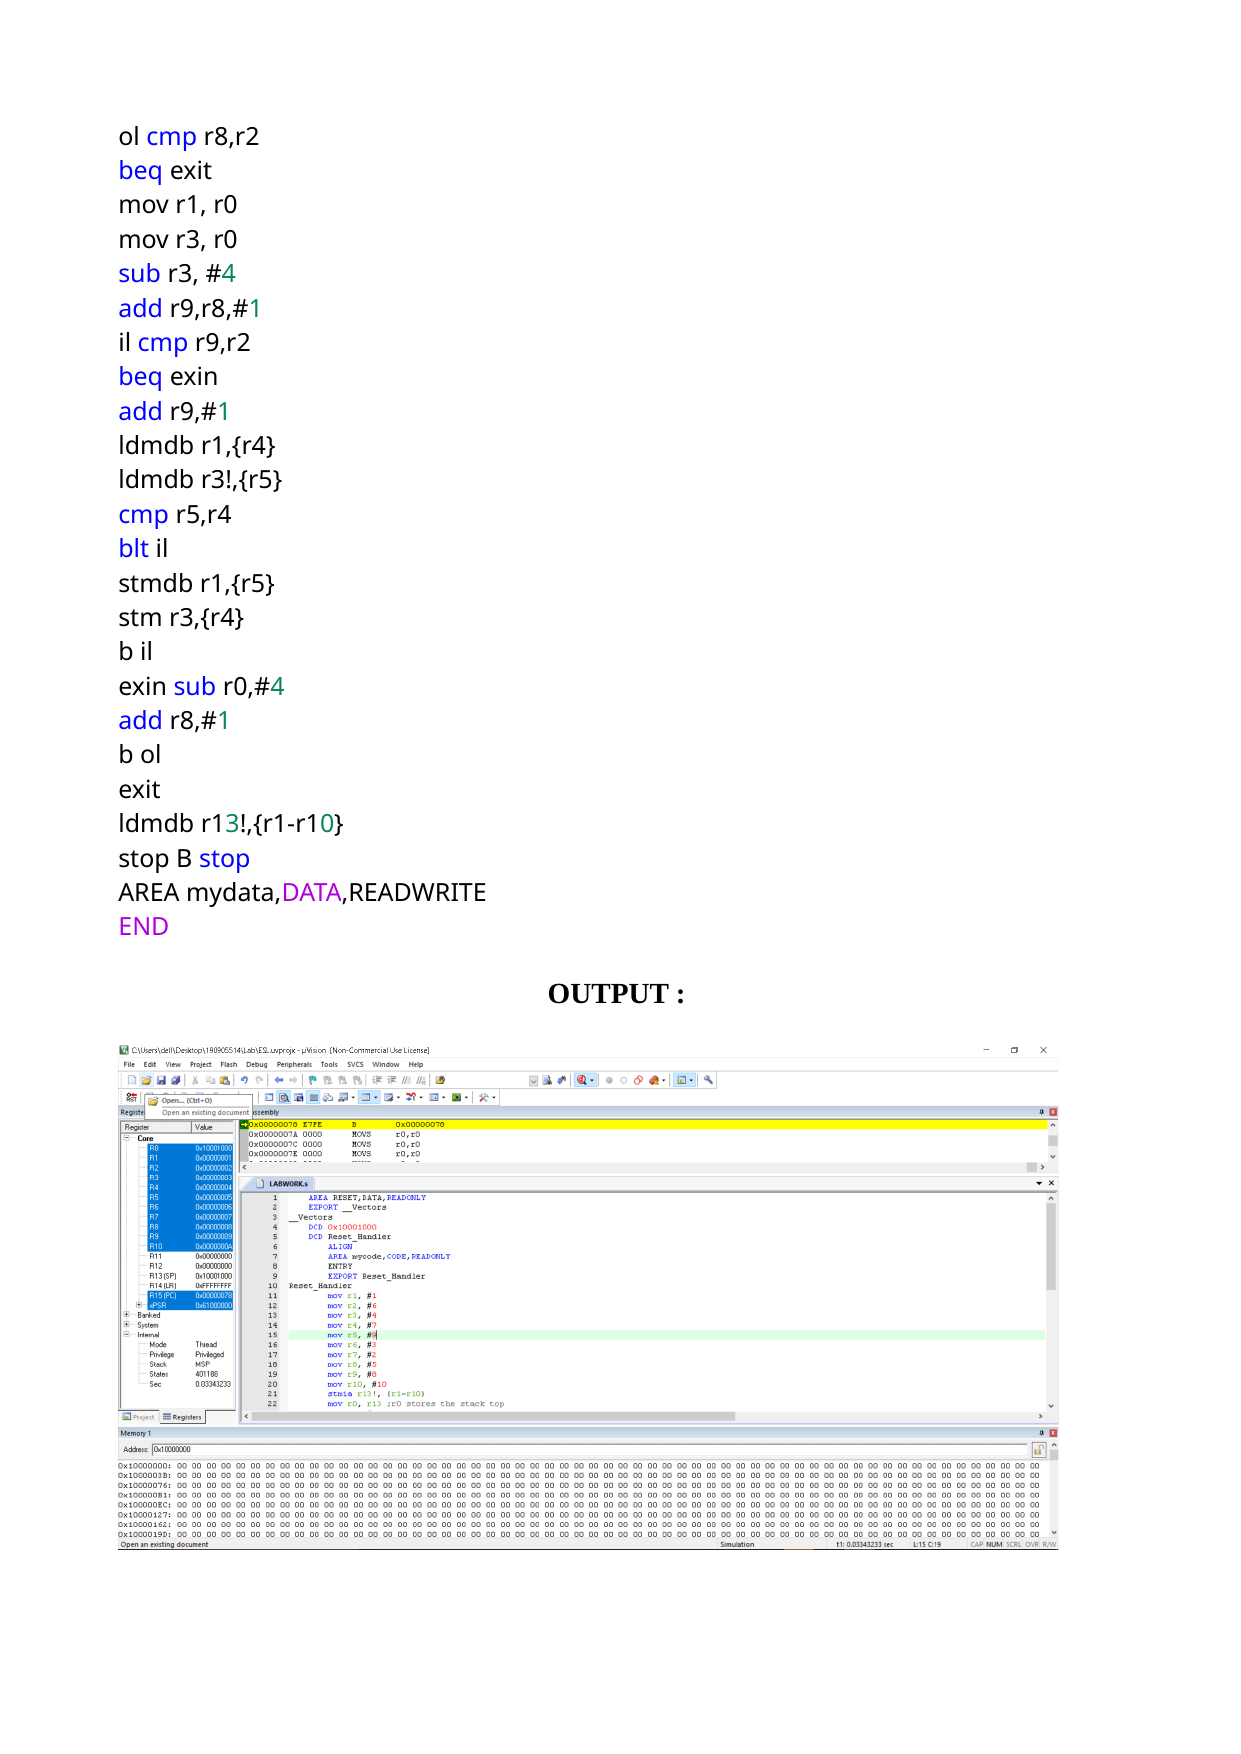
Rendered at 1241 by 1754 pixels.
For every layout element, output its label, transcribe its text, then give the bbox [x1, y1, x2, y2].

text add r9,#1 [118, 393, 1122, 427]
text ol cmp r8,r2 [118, 118, 1122, 152]
text il cmp r9,r2 [118, 324, 1122, 359]
text exin sub r0,#4 [118, 668, 1122, 702]
text stmdb r1,{r5} [118, 565, 1122, 599]
text END [118, 909, 1122, 943]
text exit [118, 771, 1122, 806]
text b ol [118, 737, 1122, 771]
text sub r3, #4 [118, 256, 1122, 290]
text ldmdb r13!,{r1-r10} [118, 806, 1122, 840]
text ldmdb r1,{r4} [118, 427, 1122, 462]
text stm r3,{r4} [118, 599, 1122, 634]
text b il [118, 634, 1122, 668]
text OUTPUT : [118, 977, 1122, 1010]
text add r9,r8,#1 [118, 290, 1122, 324]
text mov r1, r0 [118, 187, 1122, 221]
text beq exin [118, 359, 1122, 393]
text blt il [118, 531, 1122, 565]
text beq exit [118, 152, 1122, 187]
text ldmdb r3!,{r5} [118, 462, 1122, 496]
text cmp r5,r4 [118, 496, 1122, 531]
text stop B stop [118, 840, 1122, 874]
text mov r3, r0 [118, 221, 1122, 256]
text add r8,#1 [118, 702, 1122, 737]
picture [118, 1043, 1059, 1550]
text AREA mydata,DATA,READWRITE [118, 874, 1122, 909]
